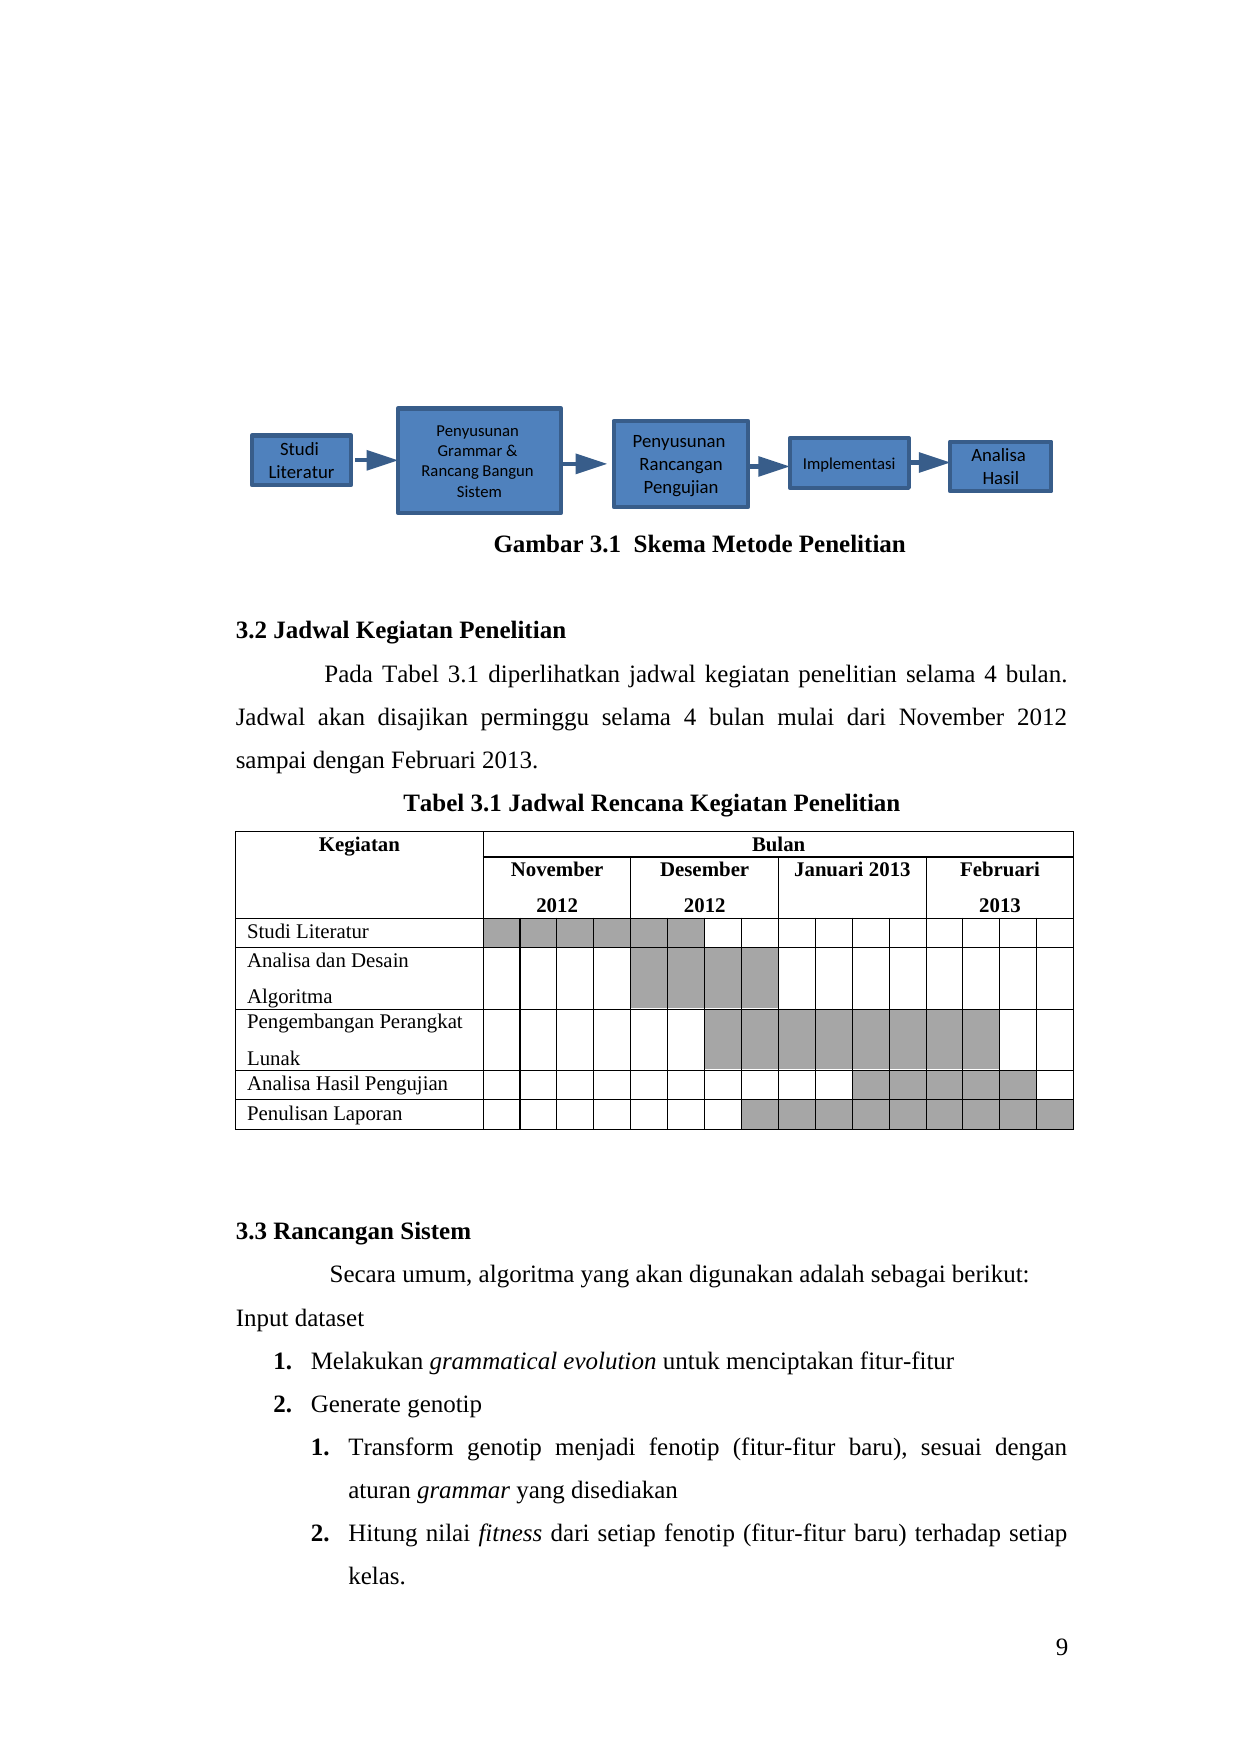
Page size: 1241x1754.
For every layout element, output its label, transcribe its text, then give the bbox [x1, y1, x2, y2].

table_cell [594, 948, 630, 1008]
table_cell [668, 1071, 704, 1099]
table_cell Studi Literatur [236, 919, 483, 947]
table_cell [1037, 1071, 1073, 1099]
table_cell [521, 948, 556, 1008]
table_cell [816, 1071, 852, 1099]
table_cell [779, 919, 815, 947]
table_cell Desember 2012 [631, 858, 778, 917]
table_cell [927, 919, 962, 947]
list Transform genotip menjadi fenotip (fitur-fitur baru), sesuai dengan aturan grammar yang disediakan [311, 1432, 1068, 1504]
table_cell [1000, 1100, 1036, 1129]
table_cell [853, 919, 889, 947]
table_cell November 2012 [484, 858, 630, 917]
table_cell [1037, 919, 1073, 947]
table_cell [816, 919, 852, 947]
table_cell [963, 1071, 999, 1099]
table_cell [631, 1010, 667, 1069]
table_cell Analisa Hasil Pengujian [236, 1071, 483, 1099]
subtitle Rancangan Sistem [236, 1216, 1068, 1245]
table_cell Pengembangan Perangkat Lunak [236, 1010, 483, 1069]
table_cell Januari 2013 [779, 858, 926, 917]
table_cell [484, 1071, 519, 1099]
table_cell [557, 1100, 593, 1129]
table_cell [1000, 919, 1036, 947]
table_cell [853, 1071, 889, 1099]
table_cell Analisa dan Desain Algoritma [236, 948, 483, 1008]
table_cell [705, 948, 741, 1008]
table_cell [557, 1010, 593, 1069]
list Generate genotip [273, 1389, 1068, 1418]
table_cell [668, 1100, 704, 1129]
subtitle Jadwal Kegiatan Penelitian [236, 616, 1068, 644]
table_cell [890, 1010, 926, 1069]
table_cell [816, 1100, 852, 1129]
list Melakukan grammatical evolution untuk menciptakan fitur-fitur [273, 1346, 1068, 1374]
table_header Kegiatan [236, 832, 483, 917]
table_cell [779, 1100, 815, 1129]
table_cell [484, 948, 519, 1008]
table_cell [927, 1010, 962, 1069]
table_cell [779, 948, 815, 1008]
table_cell [742, 919, 778, 947]
table_cell [521, 1071, 556, 1099]
table_cell [668, 1010, 704, 1069]
table_cell [853, 1010, 889, 1069]
table_cell [1000, 948, 1036, 1008]
table_cell [890, 1071, 926, 1099]
text Input dataset [236, 1303, 1068, 1331]
table_cell [816, 948, 852, 1008]
table_cell [557, 948, 593, 1008]
table_cell [890, 948, 926, 1008]
table_cell [557, 919, 593, 947]
text Pada Tabel 3.1 diperlihatkan jadwal kegiatan penelitian selama 4 bulan. Jadwal akan disajikan perminggu selama 4 bulan mulai dari November 2012 sampai dengan Februari 2013. [236, 659, 1068, 774]
table_cell [853, 948, 889, 1008]
table_cell [594, 1100, 630, 1129]
table_cell [705, 1071, 741, 1099]
text Secara umum, algoritma yang akan digunakan adalah sebagai berikut: [236, 1259, 1068, 1288]
table_cell [779, 1071, 815, 1099]
table_cell [705, 1100, 741, 1129]
table_cell [927, 1100, 962, 1129]
table_cell [557, 1071, 593, 1099]
table_cell [742, 1071, 778, 1099]
table_cell [594, 1071, 630, 1099]
table_cell [963, 1010, 999, 1069]
table_cell [484, 919, 519, 947]
table_cell [521, 919, 556, 947]
table_cell [779, 1010, 815, 1069]
table_cell [1000, 1071, 1036, 1099]
table_cell [594, 1010, 630, 1069]
table_cell [927, 948, 962, 1008]
table_cell [927, 1071, 962, 1099]
table_cell [631, 919, 667, 947]
table_cell [484, 1100, 519, 1129]
table_cell [668, 919, 704, 947]
table_cell [521, 1100, 556, 1129]
table_cell [1037, 1010, 1073, 1069]
table_cell [521, 1010, 556, 1069]
table_cell [963, 948, 999, 1008]
table_cell [1000, 1010, 1036, 1069]
table_cell [484, 1010, 519, 1069]
text Tabel 3.1 Jadwal Rencana Kegiatan Penelitian [236, 788, 1068, 817]
table_cell [742, 1100, 778, 1129]
table_cell [742, 1010, 778, 1069]
table_cell [963, 1100, 999, 1129]
table_cell Februari 2013 [927, 858, 1073, 917]
table_cell [631, 1100, 667, 1129]
table_cell [742, 948, 778, 1008]
list Hitung nilai fitness dari setiap fenotip (fitur-fitur baru) terhadap setiap kelas. [311, 1518, 1068, 1590]
table_cell [705, 1010, 741, 1069]
table_cell [668, 948, 704, 1008]
table_cell [853, 1100, 889, 1129]
table_cell [963, 919, 999, 947]
table_cell [816, 1010, 852, 1069]
table_header Bulan [484, 832, 1073, 856]
table_cell Penulisan Laporan [236, 1100, 483, 1129]
table_cell [890, 1100, 926, 1129]
table_cell [594, 919, 630, 947]
table_cell [1037, 948, 1073, 1008]
text Gambar 3.1 Skema Metode Penelitian [236, 511, 1068, 558]
table_cell [705, 919, 741, 947]
table_cell [631, 1071, 667, 1099]
table_cell [1037, 1100, 1073, 1129]
table_cell [890, 919, 926, 947]
table_cell [631, 948, 667, 1008]
